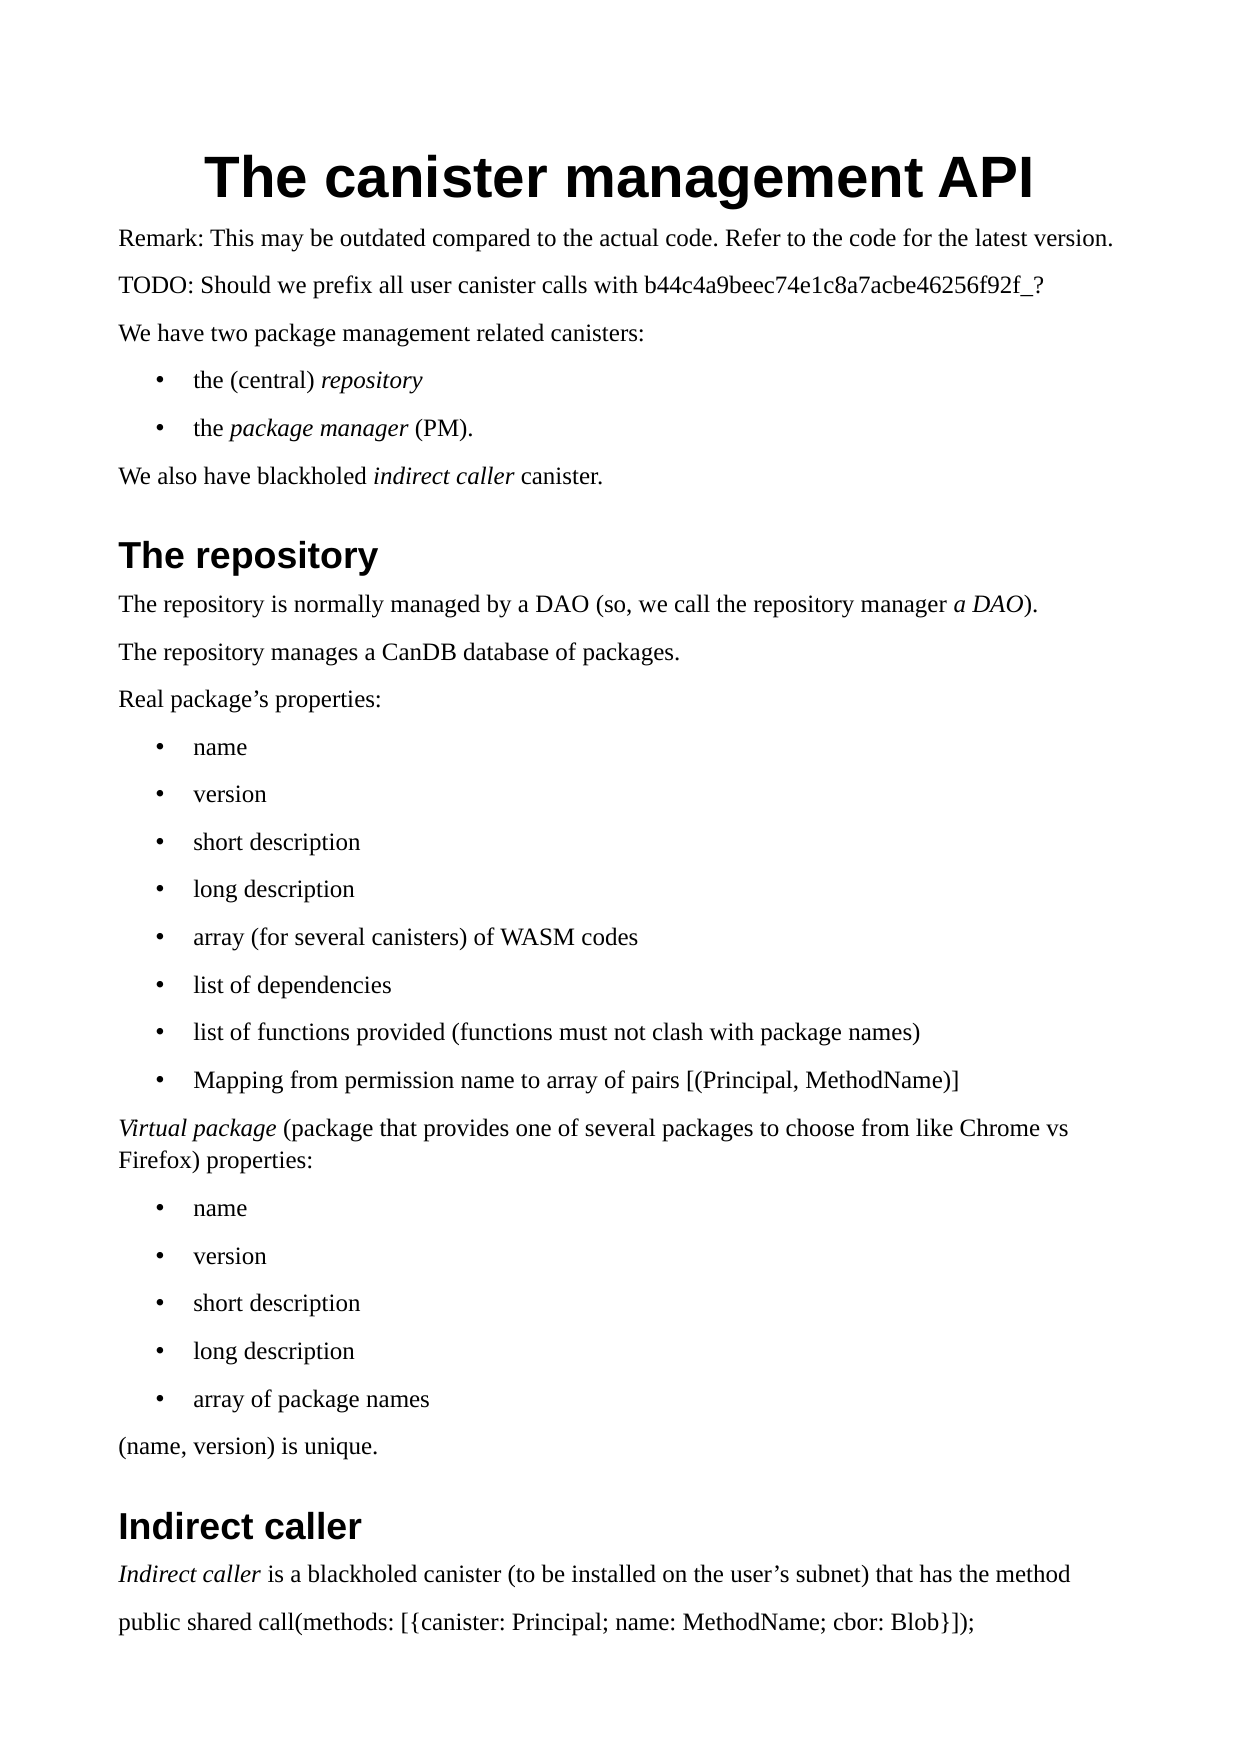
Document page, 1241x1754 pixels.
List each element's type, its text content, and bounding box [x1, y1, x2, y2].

title The canister management API [118, 143, 1122, 210]
list version [156, 1241, 1122, 1269]
text Indirect caller is a blackholed canister (to be installed on the user’s subnet) that has the method [118, 1559, 1122, 1588]
list list of dependencies [156, 970, 1122, 998]
text Virtual package (package that provides one of several packages to choose from like Chrome vs Firefox) properties: [118, 1113, 1122, 1174]
list Mapping from permission name to array of pairs [(Principal, MethodName)] [156, 1065, 1122, 1094]
list name [156, 732, 1122, 761]
list short description [156, 827, 1122, 856]
list long description [156, 1336, 1122, 1365]
text (name, version) is unique. [118, 1431, 1122, 1460]
list the (central) repository [156, 366, 1122, 394]
list short description [156, 1288, 1122, 1317]
subtitle Indirect caller [118, 1504, 1122, 1547]
list the package manager (PM). [156, 413, 1122, 442]
list array (for several canisters) of WASM codes [156, 922, 1122, 951]
list list of functions provided (functions must not clash with package names) [156, 1017, 1122, 1046]
text Real package’s properties: [118, 684, 1122, 713]
text public shared call(methods: [{canister: Principal; name: MethodName; cbor: Blob}]); [118, 1607, 1122, 1636]
text We have two package management related canisters: [118, 318, 1122, 347]
list name [156, 1193, 1122, 1222]
subtitle The repository [118, 533, 1122, 576]
list array of package names [156, 1384, 1122, 1412]
list long description [156, 874, 1122, 903]
text TODO: Should we prefix all user canister calls with b44c4a9beec74e1c8a7acbe46256f92f_? [118, 270, 1122, 299]
text Remark: This may be outdated compared to the actual code. Refer to the code for the latest version. [118, 223, 1122, 251]
list version [156, 779, 1122, 808]
text We also have blackholed indirect caller canister. [118, 461, 1122, 489]
text The repository is normally managed by a DAO (so, we call the repository manager a DAO). [118, 589, 1122, 618]
text The repository manages a CanDB database of packages. [118, 637, 1122, 665]
